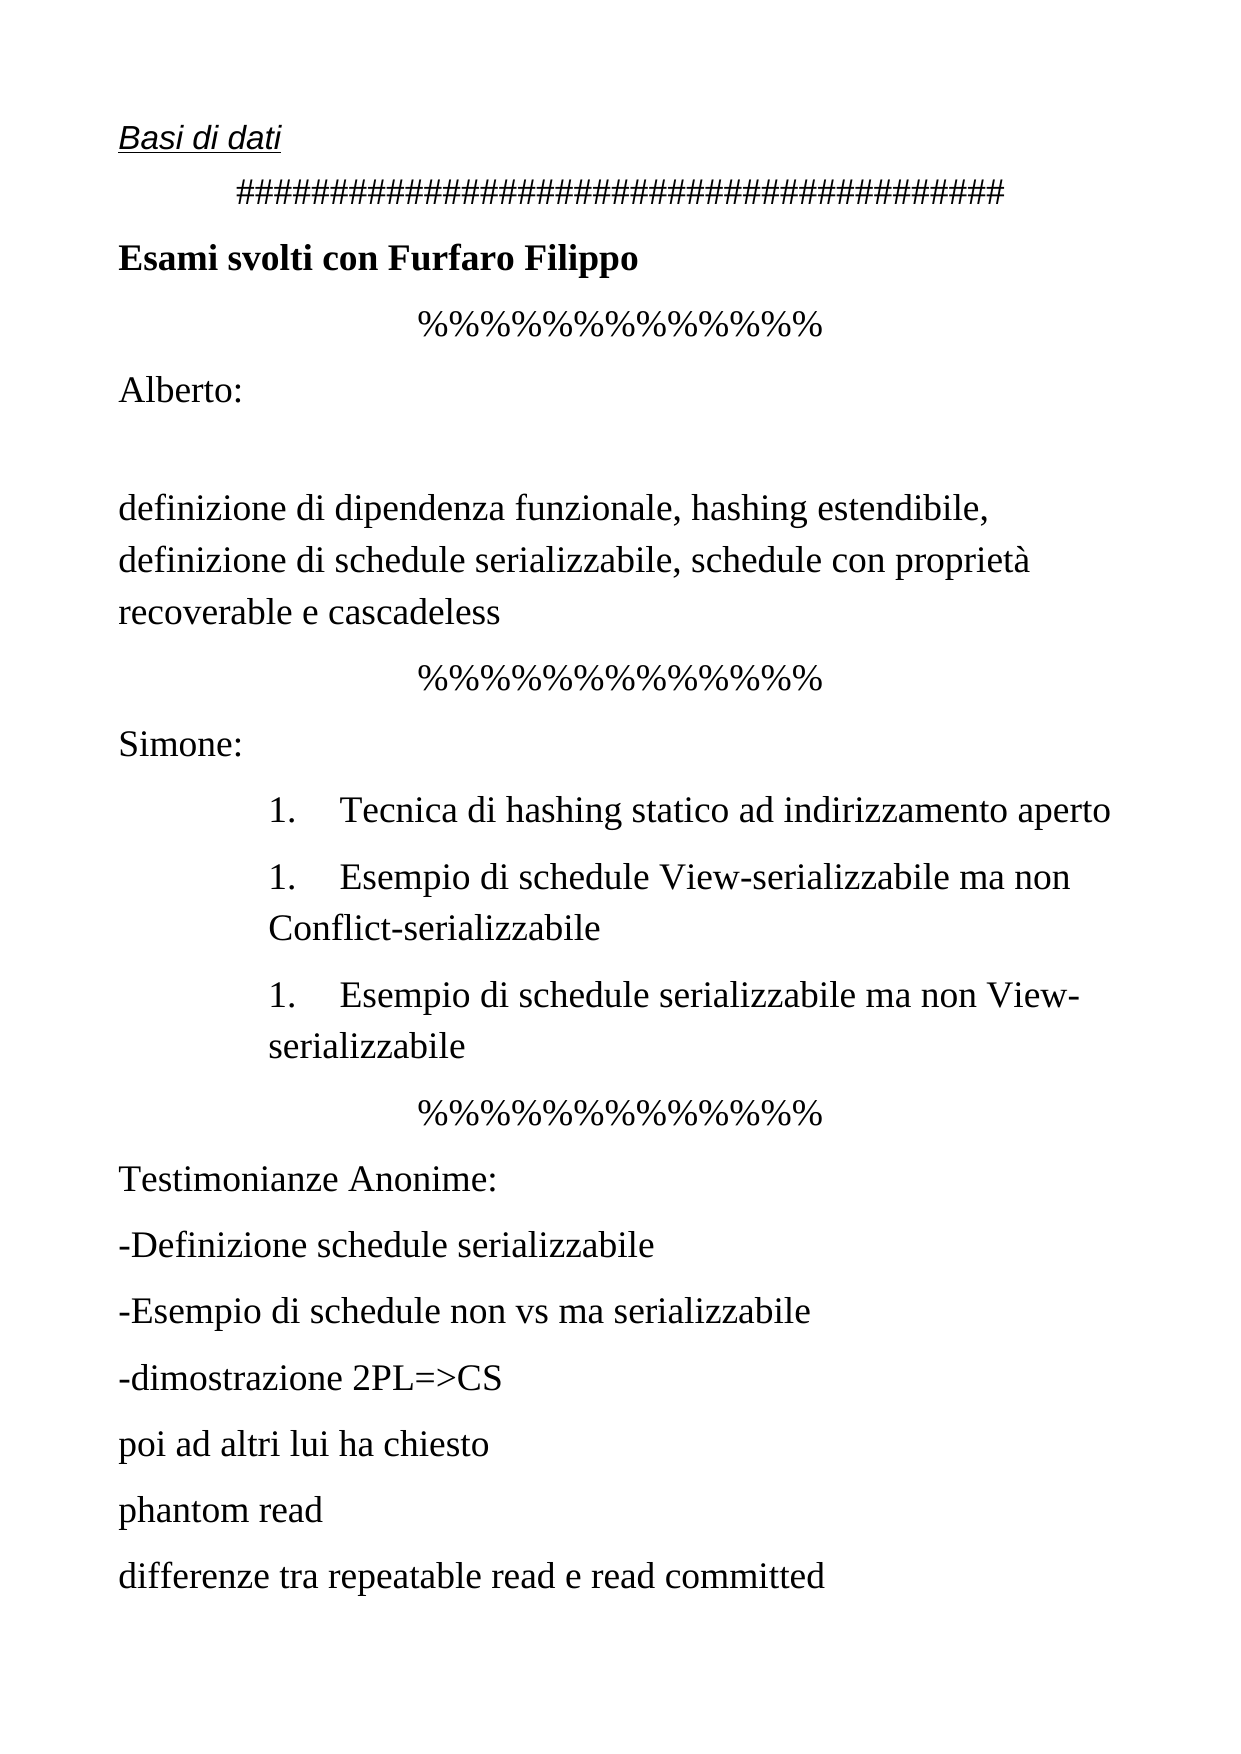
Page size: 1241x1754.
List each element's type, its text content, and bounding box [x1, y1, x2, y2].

text Testimonianze Anonime: [118, 1156, 1122, 1199]
text Simone: [118, 722, 1122, 765]
text definizione di dipendenza funzionale, hashing estendibile, definizione di schedule serializzabile, schedule con proprietà recoverable e cascadeless [118, 486, 1122, 632]
subtitle ######################################### [118, 169, 1122, 212]
text %%%%%%%%%%%%% [118, 655, 1122, 698]
subtitle Basi di dati [118, 118, 1122, 157]
text -dimostrazione 2PL=>CS [118, 1355, 1122, 1398]
text differenze tra repeatable read e read committed [118, 1554, 1122, 1597]
text phantom read [118, 1487, 1122, 1531]
list Esempio di schedule View-serializzabile ma non Conflict-serializzabile [268, 854, 1122, 949]
text poi ad altri lui ha chiesto [118, 1421, 1122, 1464]
text -Esempio di schedule non vs ma serializzabile [118, 1289, 1122, 1332]
list Esempio di schedule serializzabile ma non View-serializzabile [268, 972, 1122, 1067]
list Tecnica di hashing statico ad indirizzamento aperto [268, 788, 1122, 831]
text %%%%%%%%%%%%% [118, 1090, 1122, 1133]
text -Definizione schedule serializzabile [118, 1222, 1122, 1266]
text Esami svolti con Furfaro Filippo [118, 235, 1122, 278]
text Alberto: [118, 368, 1122, 463]
text %%%%%%%%%%%%% [118, 302, 1122, 345]
